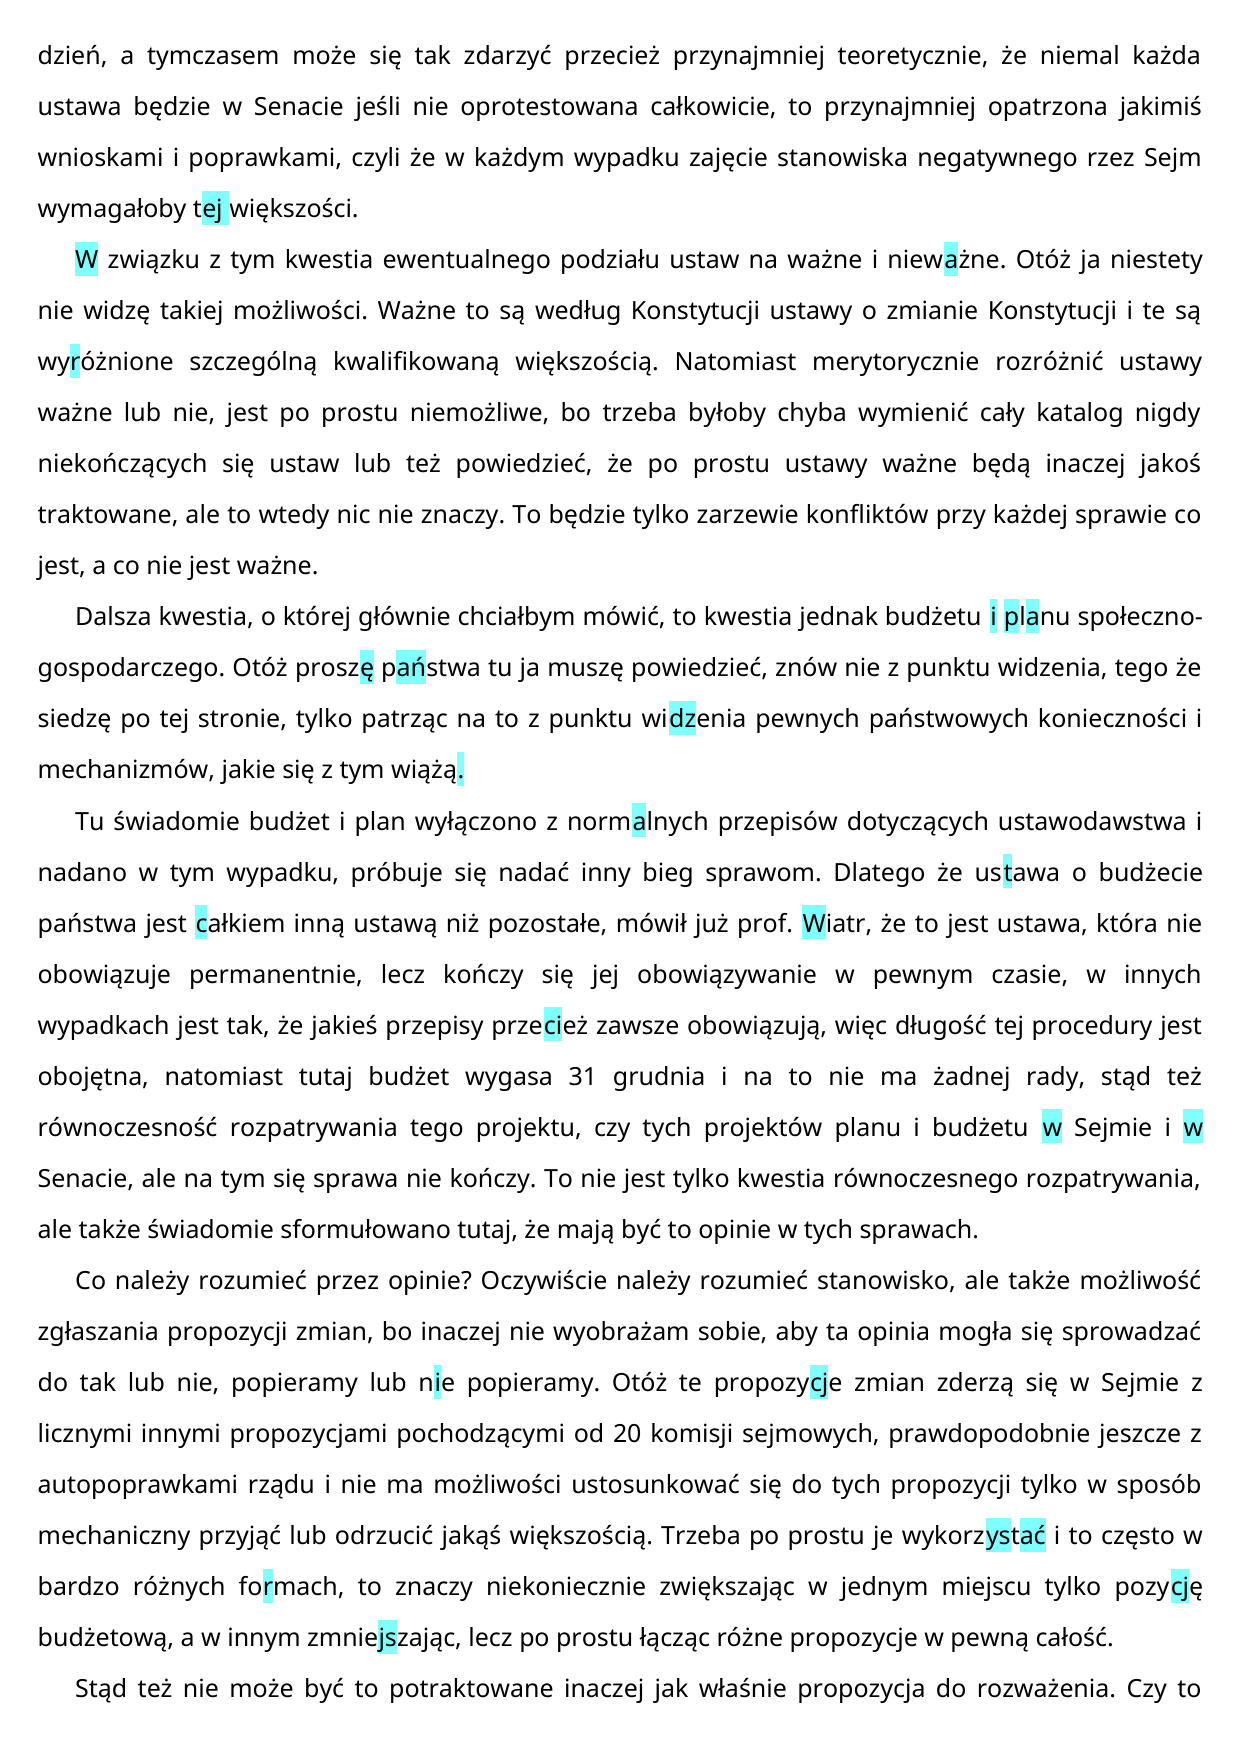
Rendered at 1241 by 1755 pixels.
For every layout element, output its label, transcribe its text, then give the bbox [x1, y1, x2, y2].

text W związku z tym kwestia ewentualnego podziału ustaw na ważne i nieważne. Otóż ja niestety nie widzę takiej możliwości. Ważne to są według Konstytucji ustawy o zmianie Konstytucji i te są wyróżnione szczególną kwalifikowaną większością. Natomiast merytorycznie rozróżnić ustawy ważne lub nie, jest po prostu niemożliwe, bo trzeba byłoby chyba wymienić cały katalog nigdy niekończących się ustaw lub też powiedzieć, że po prostu ustawy ważne będą inaczej jakoś traktowane, ale to wtedy nic nie znaczy. To będzie tylko zarzewie konfliktów przy każdej sprawie co jest, a co nie jest ważne. [37, 242, 1203, 582]
text Dalsza kwestia, o której głównie chciałbym mówić, to kwestia jednak budżetu i planu społeczno- gospodarczego. Otóż proszę państwa tu ja muszę powiedzieć, znów nie z punktu widzenia, tego że siedzę po tej stronie, tylko patrząc na to z punktu widzenia pewnych państwowych konieczności i mechanizmów, jakie się z tym wiążą. [37, 599, 1203, 786]
text Stąd też nie może być to potraktowane inaczej jak właśnie propozycja do rozważenia. Czy to [37, 1671, 1203, 1705]
text dzień, a tymczasem może się tak zdarzyć przecież przynajmniej teoretycznie, że niemal każda ustawa będzie w Senacie jeśli nie oprotestowana całkowicie, to przynajmniej opatrzona jakimiś wnioskami i poprawkami, czyli że w każdym wypadku zajęcie stanowiska negatywnego rzez Sejm wymagałoby tej większości. [37, 37, 1203, 225]
text Tu świadomie budżet i plan wyłączono z normalnych przepisów dotyczących ustawodawstwa i nadano w tym wypadku, próbuje się nadać inny bieg sprawom. Dlatego że ustawa o budżecie państwa jest całkiem inną ustawą niż pozostałe, mówił już prof. Wiatr, że to jest ustawa, która nie obowiązuje permanentnie, lecz kończy się jej obowiązywanie w pewnym czasie, w innych wypadkach jest tak, że jakieś przepisy przecież zawsze obowiązują, więc długość tej procedury jest obojętna, natomiast tutaj budżet wygasa 31 grudnia i na to nie ma żadnej rady, stąd też równoczesność rozpatrywania tego projektu, czy tych projektów planu i budżetu w Sejmie i w Senacie, ale na tym się sprawa nie kończy. To nie jest tylko kwestia równoczesnego rozpatrywania, ale także świadomie sformułowano tutaj, że mają być to opinie w tych sprawach. [37, 803, 1203, 1246]
text Co należy rozumieć przez opinie? Oczywiście należy rozumieć stanowisko, ale także możliwość zgłaszania propozycji zmian, bo inaczej nie wyobrażam sobie, aby ta opinia mogła się sprowadzać do tak lub nie, popieramy lub nie popieramy. Otóż te propozycje zmian zderzą się w Sejmie z licznymi innymi propozycjami pochodzącymi od 20 komisji sejmowych, prawdopodobnie jeszcze z autopoprawkami rządu i nie ma możliwości ustosunkować się do tych propozycji tylko w sposób mechaniczny przyjąć lub odrzucić jakąś większością. Trzeba po prostu je wykorzystać i to często w bardzo różnych formach, to znaczy niekoniecznie zwiększając w jednym miejscu tylko pozycję budżetową, a w innym zmniejszając, lecz po prostu łącząc różne propozycje w pewną całość. [37, 1262, 1203, 1654]
